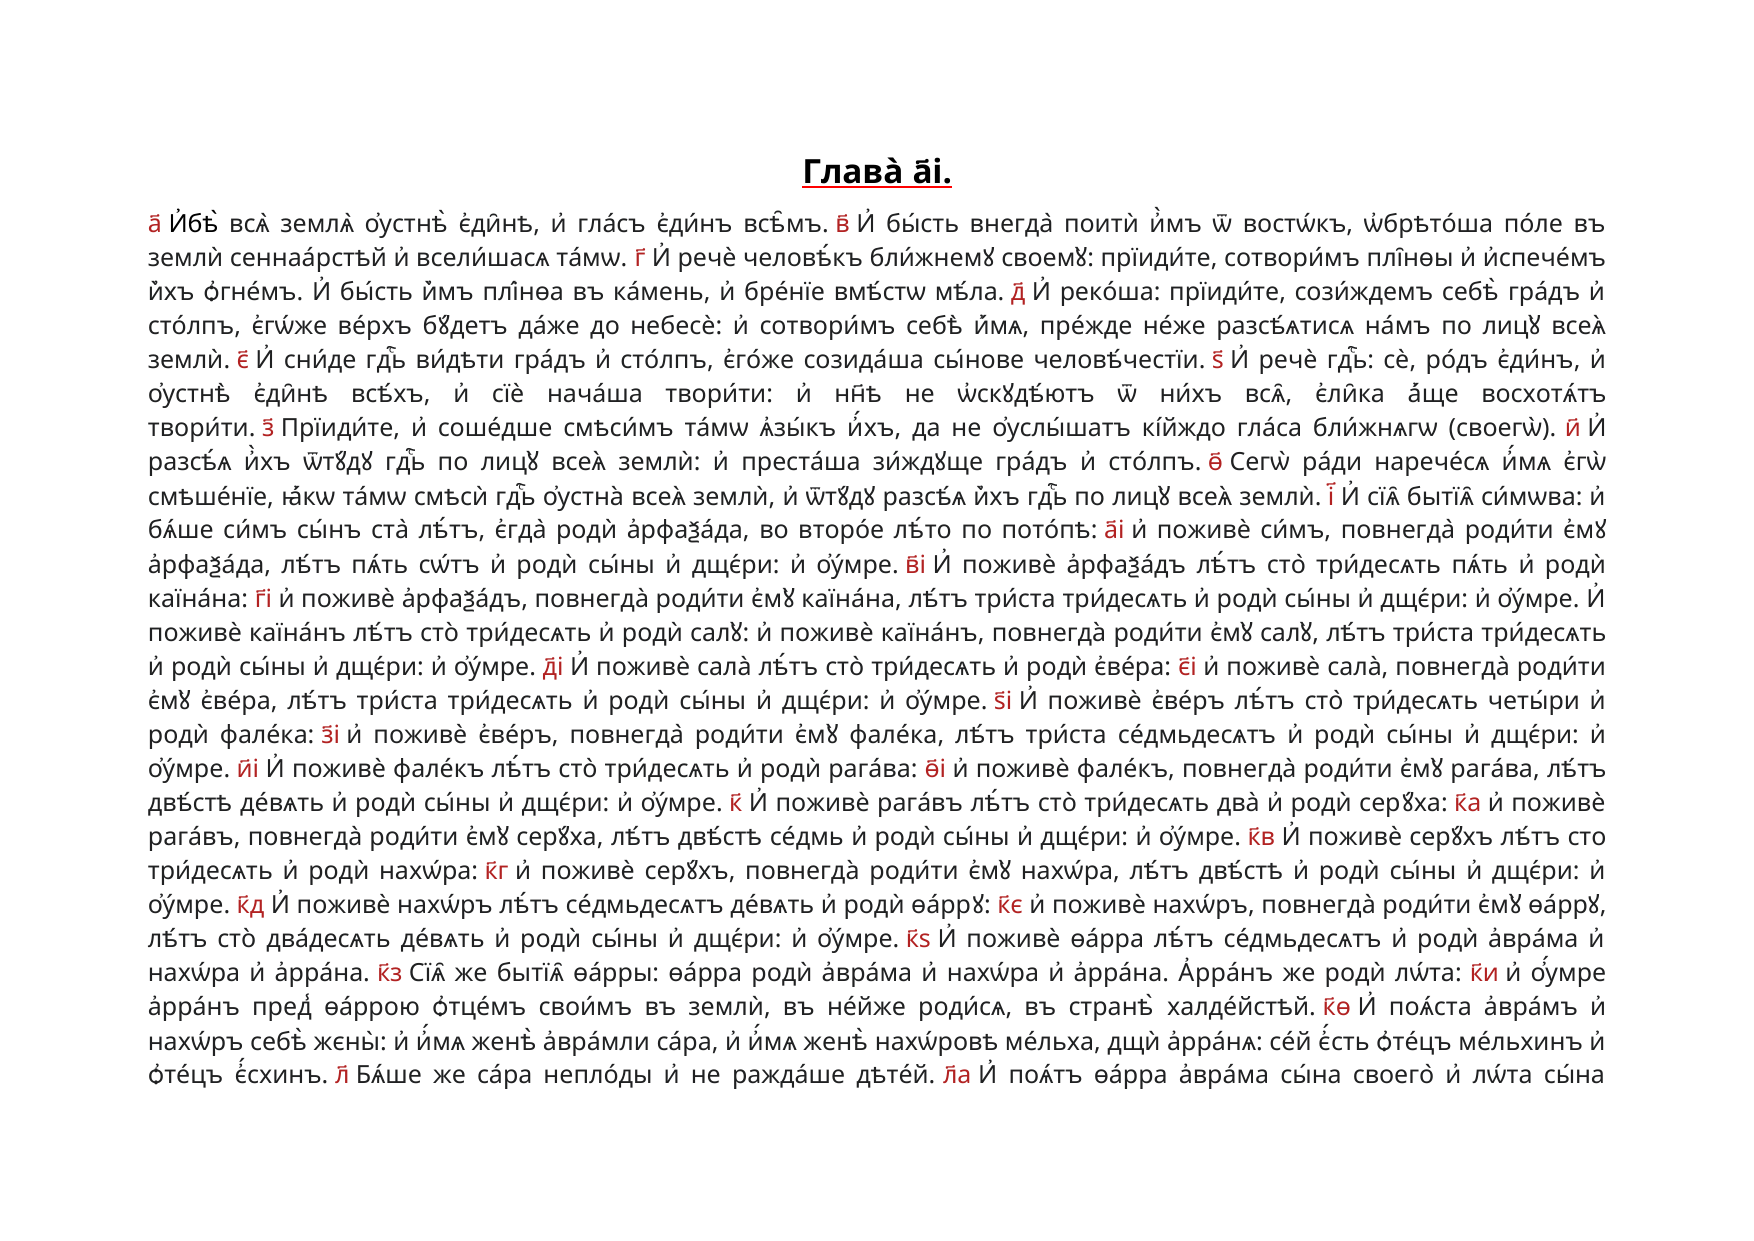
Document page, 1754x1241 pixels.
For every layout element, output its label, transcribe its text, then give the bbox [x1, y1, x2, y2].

text а҃ И҆бѣ̀ всѧ̀ землѧ̀ ѹ҆стнѣ̀ є҆ди̑нѣ, и҆ гла́съ є҆ди́нъ всѣ̑мъ. в҃ И҆ бы́сть внегда̀ поитѝ и҆̀мъ ѿ востѡ́къ, ѡ҆брѣто́ша по́ле въ землѝ сеннаа́рстѣй и҆ всели́шасѧ та́мѡ. г҃ И҆ речѐ человѣ́къ бли́жнемꙋ своемꙋ̀: прїиди́те, сотвори́мъ плі̑нѳы и҆ и҆спече́мъ и҆̀хъ ѻ҆гне́мъ. И҆ бы́сть и҆̀мъ плі́нѳа въ ка́мень, и҆ бре́нїе вмѣ́стѡ мѣ́ла. д҃ И҆ реко́ша: прїиди́те, сози́ждемъ себѣ̀ гра́дъ и҆ сто́лпъ, є҆гѡ́же ве́рхъ бꙋ́детъ да́же до небесѐ: и҆ сотвори́мъ себѣ̀ и҆́мѧ, пре́жде не́же разсѣ́ѧтисѧ на́мъ по лицꙋ̀ всеѧ̀ землѝ. є҃ И҆ сни́де гдⷭ҇ь ви́дѣти гра́дъ и҆ сто́лпъ, є҆го́же созида́ша сы́нове человѣ́честїи. ѕ҃ И҆ речѐ гдⷭ҇ь: сѐ, ро́дъ є҆ди́нъ, и҆ ѹ҆стнѣ̀ є҆ди̑нѣ всѣ́хъ, и҆ сїѐ нача́ша твори́ти: и҆ нн҃ѣ не ѡ҆скꙋдѣ́ютъ ѿ ни́хъ всѧ̑, є҆ли̑ка а҆́ще восхотѧ́тъ твори́ти. з҃ Прїиди́те, и҆ соше́дше смѣси́мъ та́мѡ ѧ҆зы́къ и҆́хъ, да не ѹ҆слы́шатъ кі́йждо гла́са бли́жнѧгѡ (своегѡ̀). и҃ И҆ разсѣ́ѧ и҆̀хъ ѿтꙋ́дꙋ гдⷭ҇ь по лицꙋ̀ всеѧ̀ землѝ: и҆ преста́ша зи́ждꙋще гра́дъ и҆ сто́лпъ. ѳ҃ Сегѡ̀ ра́ди нарече́сѧ и҆́мѧ є҆гѡ̀ смѣше́нїе, ꙗ҆́кѡ та́мѡ смѣсѝ гдⷭ҇ь ѹ҆стна̀ всеѧ̀ землѝ, и҆ ѿтꙋ́дꙋ разсѣ́ѧ и҆̀хъ гдⷭ҇ь по лицꙋ̀ всеѧ̀ землѝ. і҃ И҆ сїѧ̑ бытїѧ̑ си́мѡва: и҆ бѧ́ше си́мъ сы́нъ ста̀ лѣ́тъ, є҆гда̀ родѝ а҆рфаѯа́да, во второ́е лѣ́то по пото́пѣ: а҃і и҆ поживѐ си́мъ, повнегда̀ роди́ти є҆мꙋ̀ а҆рфаѯа́да, лѣ́тъ пѧ́ть сѡ́тъ и҆ родѝ сы́ны и҆ дщє́ри: и҆ ѹ҆́мре. в҃і И҆ поживѐ а҆рфаѯа́дъ лѣ́тъ сто̀ три́десѧть пѧ́ть и҆ родѝ каїна́на: г҃і и҆ поживѐ а҆рфаѯа́дъ, повнегда̀ роди́ти є҆мꙋ̀ каїна́на, лѣ́тъ три́ста три́десѧть и҆ родѝ сы́ны и҆ дщє́ри: и҆ ѹ҆́мре. И҆ поживѐ каїна́нъ лѣ́тъ сто̀ три́десѧть и҆ родѝ салꙋ̀: и҆ поживѐ каїна́нъ, повнегда̀ роди́ти є҆мꙋ̀ салꙋ̀, лѣ́тъ три́ста три́десѧть и҆ родѝ сы́ны и҆ дщє́ри: и҆ ѹ҆́мре. д҃і И҆ поживѐ сала̀ лѣ́тъ сто̀ три́десѧть и҆ родѝ є҆ве́ра: є҃і и҆ поживѐ сала̀, повнегда̀ роди́ти є҆мꙋ̀ є҆ве́ра, лѣ́тъ три́ста три́десѧть и҆ родѝ сы́ны и҆ дщє́ри: и҆ ѹ҆́мре. ѕ҃і И҆ поживѐ є҆ве́ръ лѣ́тъ сто̀ три́десѧть четы́ри и҆ родѝ фале́ка: з҃і и҆ поживѐ є҆ве́ръ, повнегда̀ роди́ти є҆мꙋ̀ фале́ка, лѣ́тъ три́ста се́дмьдесѧтъ и҆ родѝ сы́ны и҆ дщє́ри: и҆ ѹ҆́мре. и҃і И҆ поживѐ фале́къ лѣ́тъ сто̀ три́десѧть и҆ родѝ рага́ва: ѳ҃і и҆ поживѐ фале́къ, повнегда̀ роди́ти є҆мꙋ̀ рага́ва, лѣ́тъ двѣ́стѣ де́вѧть и҆ родѝ сы́ны и҆ дщє́ри: и҆ ѹ҆́мре. к҃ И҆ поживѐ рага́въ лѣ́тъ сто̀ три́десѧть два̀ и҆ родѝ серꙋ́ха: к҃а и҆ поживѐ рага́въ, повнегда̀ роди́ти є҆мꙋ̀ серꙋ́ха, лѣ́тъ двѣ́стѣ се́дмь и҆ родѝ сы́ны и҆ дщє́ри: и҆ ѹ҆́мре. к҃в И҆ поживѐ серꙋ́хъ лѣ́тъ сто̀ три́десѧть и҆ родѝ нахѡ́ра: к҃г и҆ поживѐ серꙋ́хъ, повнегда̀ роди́ти є҆мꙋ̀ нахѡ́ра, лѣ́тъ двѣ́стѣ и҆ родѝ сы́ны и҆ дщє́ри: и҆ ѹ҆́мре. к҃д И҆ поживѐ нахѡ́ръ лѣ́тъ се́дмьдесѧтъ де́вѧть и҆ родѝ ѳа́ррꙋ: к҃є и҆ поживѐ нахѡ́ръ, повнегда̀ роди́ти є҆мꙋ̀ ѳа́ррꙋ, лѣ́тъ сто̀ два́десѧть де́вѧть и҆ родѝ сы́ны и҆ дщє́ри: и҆ ѹ҆́мре. к҃ѕ И҆ поживѐ ѳа́рра лѣ́тъ се́дмьдесѧтъ и҆ родѝ а҆вра́ма и҆ нахѡ́ра и҆ а҆рра́на. к҃з Сїѧ̑ же бытїѧ̑ ѳа́рры: ѳа́рра родѝ а҆вра́ма и҆ нахѡ́ра и҆ а҆рра́на. А҆рра́нъ же родѝ лѡ́та: к҃и и҆ ѹ҆́мре а҆рра́нъ пред̾ ѳа́ррою ѻ҆тце́мъ свои́мъ въ землѝ, въ не́йже роди́сѧ, въ странѣ̀ халде́йстѣй. к҃ѳ И҆ поѧ́ста а҆вра́мъ и҆ нахѡ́ръ себѣ̀ жєны̀: и҆ и҆́мѧ женѣ̀ а҆вра́мли са́ра, и҆ и҆́мѧ женѣ̀ нахѡ́ровѣ ме́льха, дщѝ а҆рра́нѧ: се́й є҆́сть ѻ҆те́цъ ме́льхинъ и҆ ѻ҆те́цъ є҆́схинъ. л҃ Бѧ́ше же са́ра непло́ды и҆ не ражда́ше дѣте́й. л҃а И҆ поѧ́тъ ѳа́рра а҆вра́ма сы́на своего̀ и҆ лѡ́та сы́на [148, 206, 1606, 1091]
text Глава̀ а҃і. [148, 148, 1606, 193]
